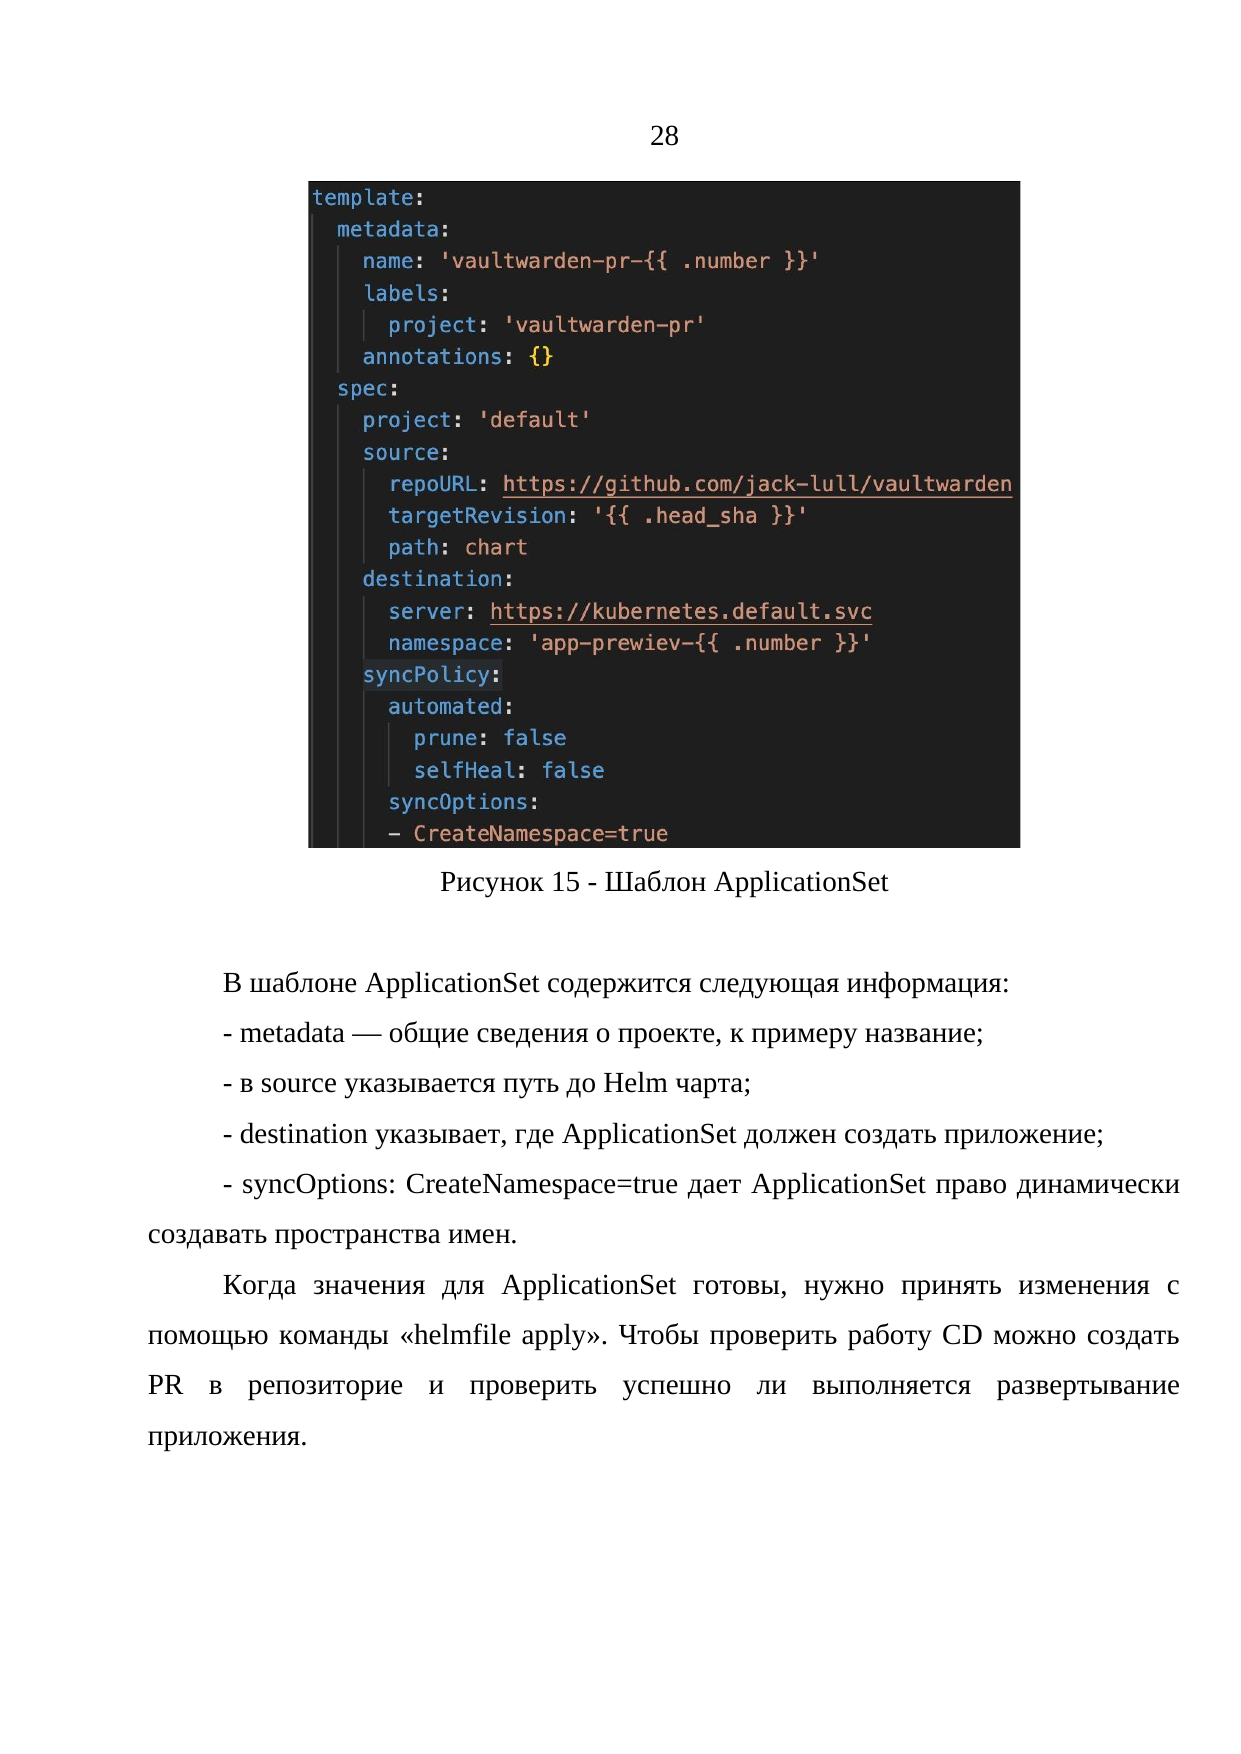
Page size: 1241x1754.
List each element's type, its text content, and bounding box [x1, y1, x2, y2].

text Рисунок 15 - Шаблон ApplicationSet [148, 864, 1181, 898]
text - metadata — общие сведения о проекте, к примеру название; [148, 1015, 1181, 1049]
text - в source указывается путь до Helm чарта; [148, 1066, 1181, 1099]
picture [308, 181, 1021, 848]
text Когда значения для ApplicationSet готовы, нужно принять изменения с помощью команды «helmfile apply». Чтобы проверить работу CD можно создать PR в репозиторие и проверить успешно ли выполняется развертывание приложения. [148, 1267, 1181, 1451]
text - destination указывает, где ApplicationSet должен создать приложение; [148, 1116, 1181, 1149]
text - syncOptions: CreateNamespace=true дает ApplicationSet право динамически создавать пространства имен. [148, 1166, 1181, 1250]
text В шаблоне ApplicationSet содержится следующая информация: [148, 965, 1181, 998]
